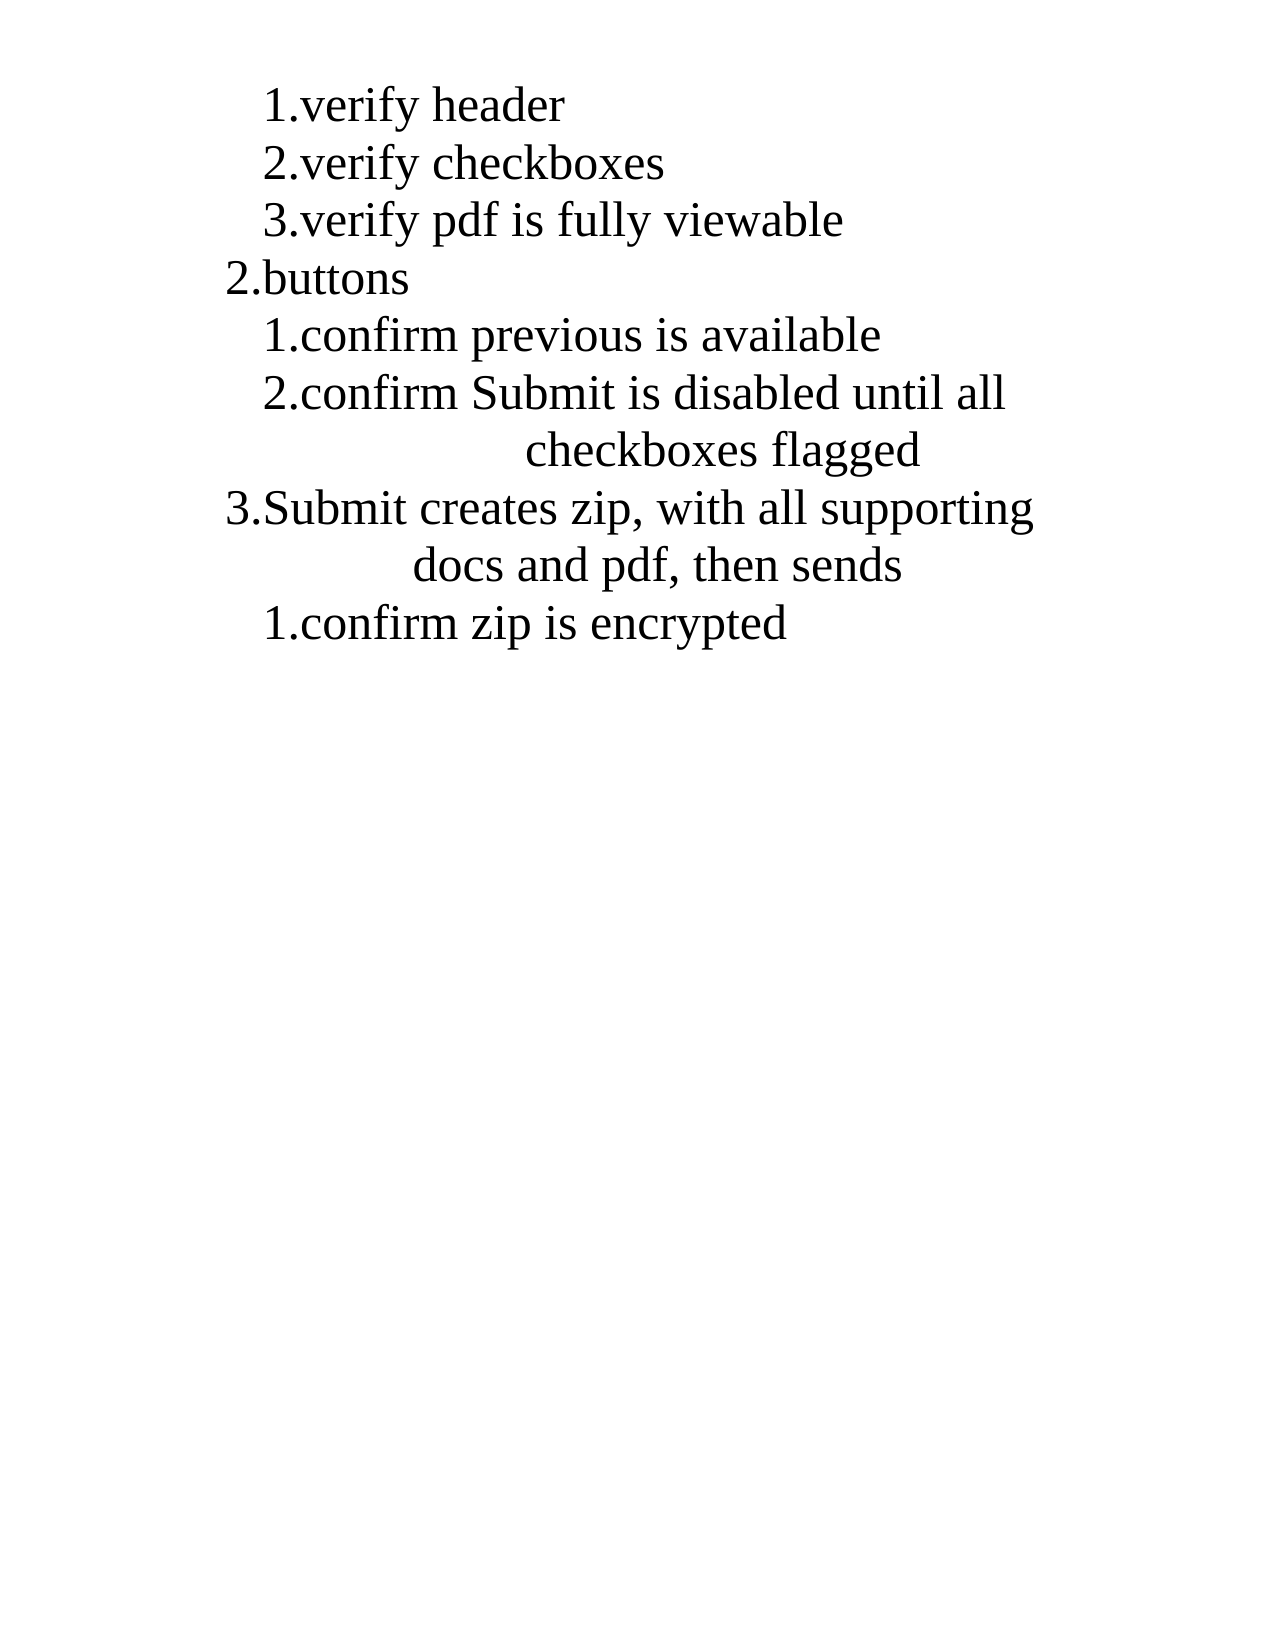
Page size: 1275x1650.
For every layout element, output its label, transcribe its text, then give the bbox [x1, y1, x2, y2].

list confirm Submit is disabled until all checkboxes flagged [262, 362, 1125, 477]
list confirm previous is available [262, 305, 1125, 362]
list Submit creates zip, with all supporting docs and pdf, then sends [225, 477, 1125, 592]
list verify checkboxes [262, 132, 1125, 190]
list confirm zip is encrypted [262, 592, 1125, 650]
list verify pdf is fully viewable [262, 190, 1125, 247]
list verify header [262, 75, 1125, 132]
list buttons [225, 247, 1125, 305]
